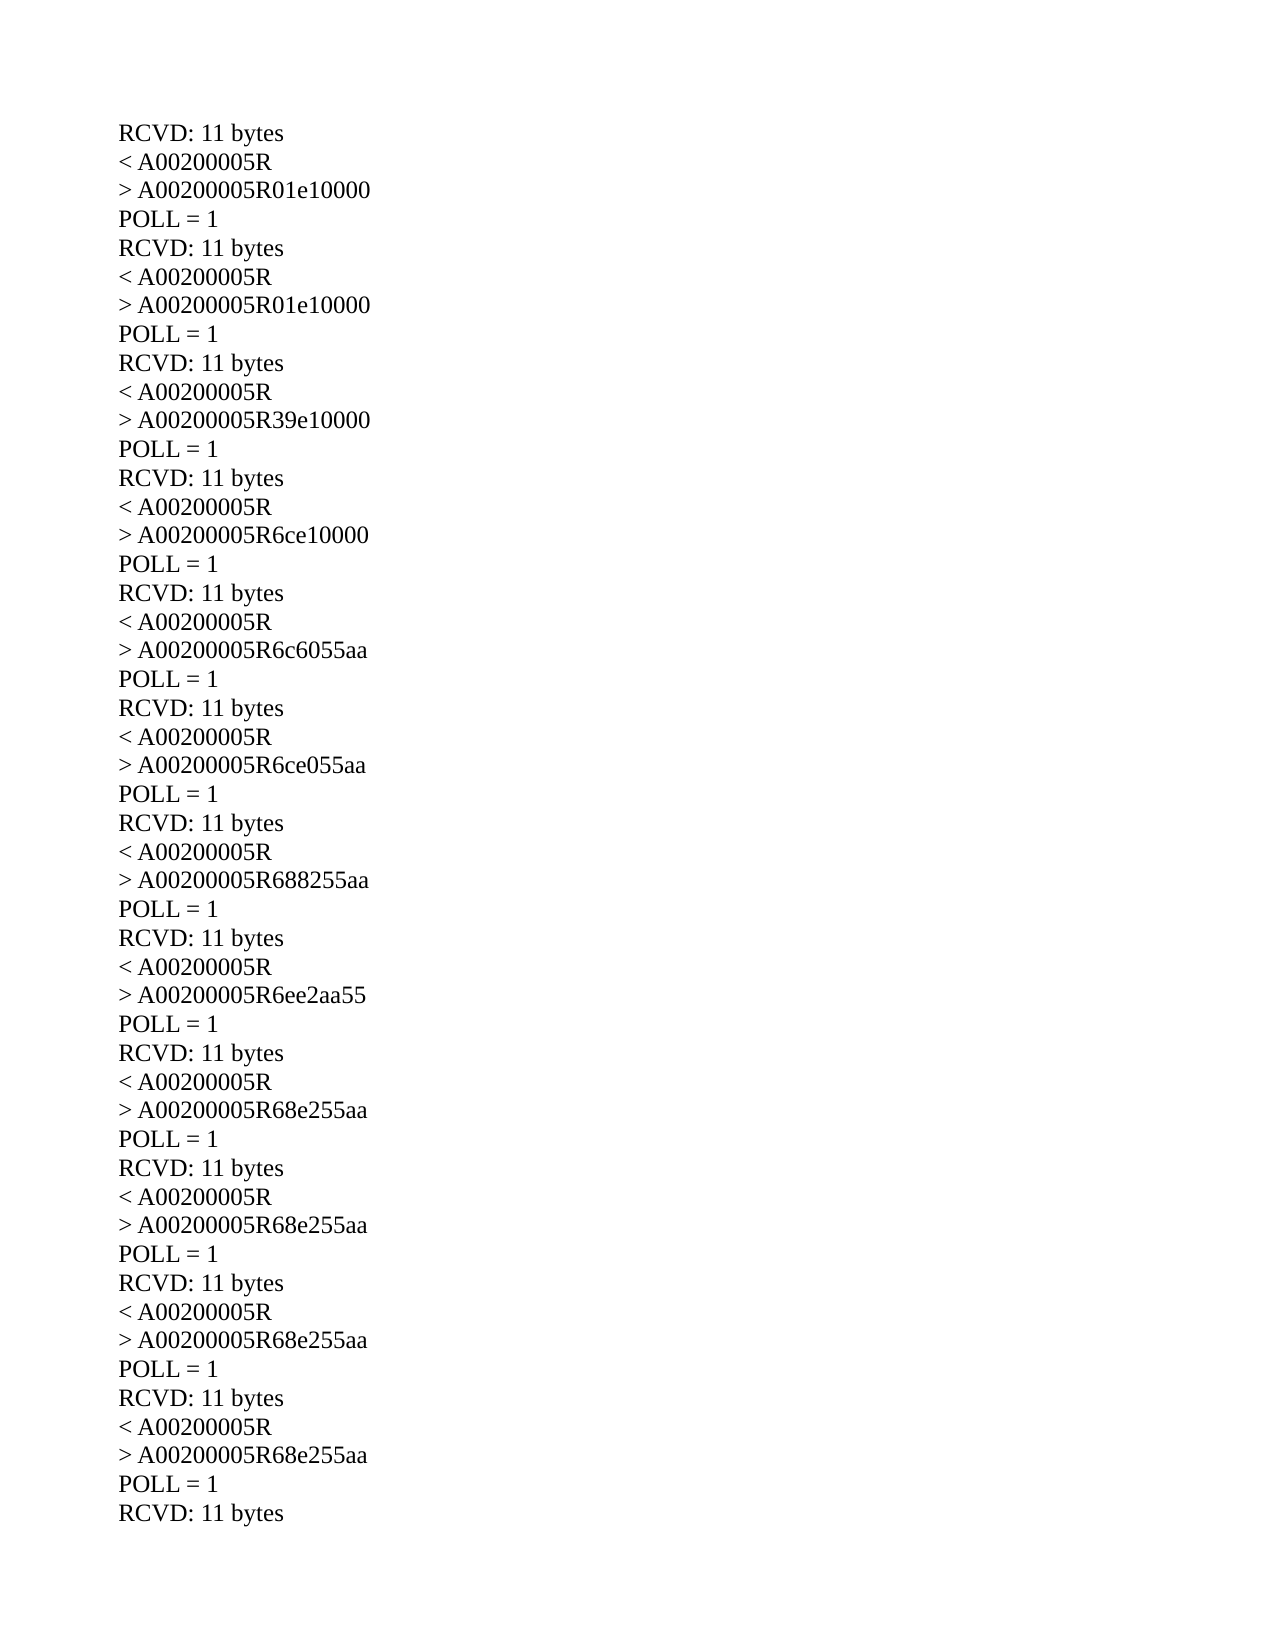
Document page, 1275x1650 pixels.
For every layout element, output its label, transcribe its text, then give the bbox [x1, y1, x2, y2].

text < A00200005R [118, 837, 1157, 866]
text > A00200005R6ce10000 [118, 521, 1157, 549]
text RCVD: 11 bytes [118, 1268, 1157, 1297]
text < A00200005R [118, 607, 1157, 636]
text RCVD: 11 bytes [118, 693, 1157, 722]
text POLL = 1 [118, 1124, 1157, 1153]
text > A00200005R68e255aa [118, 1441, 1157, 1469]
text < A00200005R [118, 1182, 1157, 1211]
text < A00200005R [118, 262, 1157, 291]
text POLL = 1 [118, 549, 1157, 578]
text RCVD: 11 bytes [118, 233, 1157, 262]
text RCVD: 11 bytes [118, 1038, 1157, 1067]
text RCVD: 11 bytes [118, 463, 1157, 492]
text > A00200005R6c6055aa [118, 636, 1157, 664]
text POLL = 1 [118, 1009, 1157, 1038]
text POLL = 1 [118, 664, 1157, 693]
text > A00200005R6ce055aa [118, 751, 1157, 779]
text < A00200005R [118, 1297, 1157, 1326]
text < A00200005R [118, 952, 1157, 981]
text RCVD: 11 bytes [118, 923, 1157, 952]
text > A00200005R39e10000 [118, 406, 1157, 434]
text < A00200005R [118, 1412, 1157, 1441]
text > A00200005R01e10000 [118, 291, 1157, 319]
text > A00200005R688255aa [118, 866, 1157, 894]
text POLL = 1 [118, 204, 1157, 233]
text POLL = 1 [118, 1239, 1157, 1268]
text RCVD: 11 bytes [118, 118, 1157, 147]
text < A00200005R [118, 147, 1157, 176]
text > A00200005R68e255aa [118, 1211, 1157, 1239]
text > A00200005R6ee2aa55 [118, 981, 1157, 1009]
text RCVD: 11 bytes [118, 578, 1157, 607]
text POLL = 1 [118, 319, 1157, 348]
text > A00200005R68e255aa [118, 1096, 1157, 1124]
text RCVD: 11 bytes [118, 1498, 1157, 1527]
text < A00200005R [118, 377, 1157, 406]
text RCVD: 11 bytes [118, 348, 1157, 377]
text < A00200005R [118, 722, 1157, 751]
text POLL = 1 [118, 894, 1157, 923]
text POLL = 1 [118, 779, 1157, 808]
text > A00200005R01e10000 [118, 176, 1157, 204]
text < A00200005R [118, 492, 1157, 521]
text RCVD: 11 bytes [118, 1383, 1157, 1412]
text < A00200005R [118, 1067, 1157, 1096]
text POLL = 1 [118, 1354, 1157, 1383]
text > A00200005R68e255aa [118, 1326, 1157, 1354]
text POLL = 1 [118, 1469, 1157, 1498]
text RCVD: 11 bytes [118, 1153, 1157, 1182]
text RCVD: 11 bytes [118, 808, 1157, 837]
text POLL = 1 [118, 434, 1157, 463]
